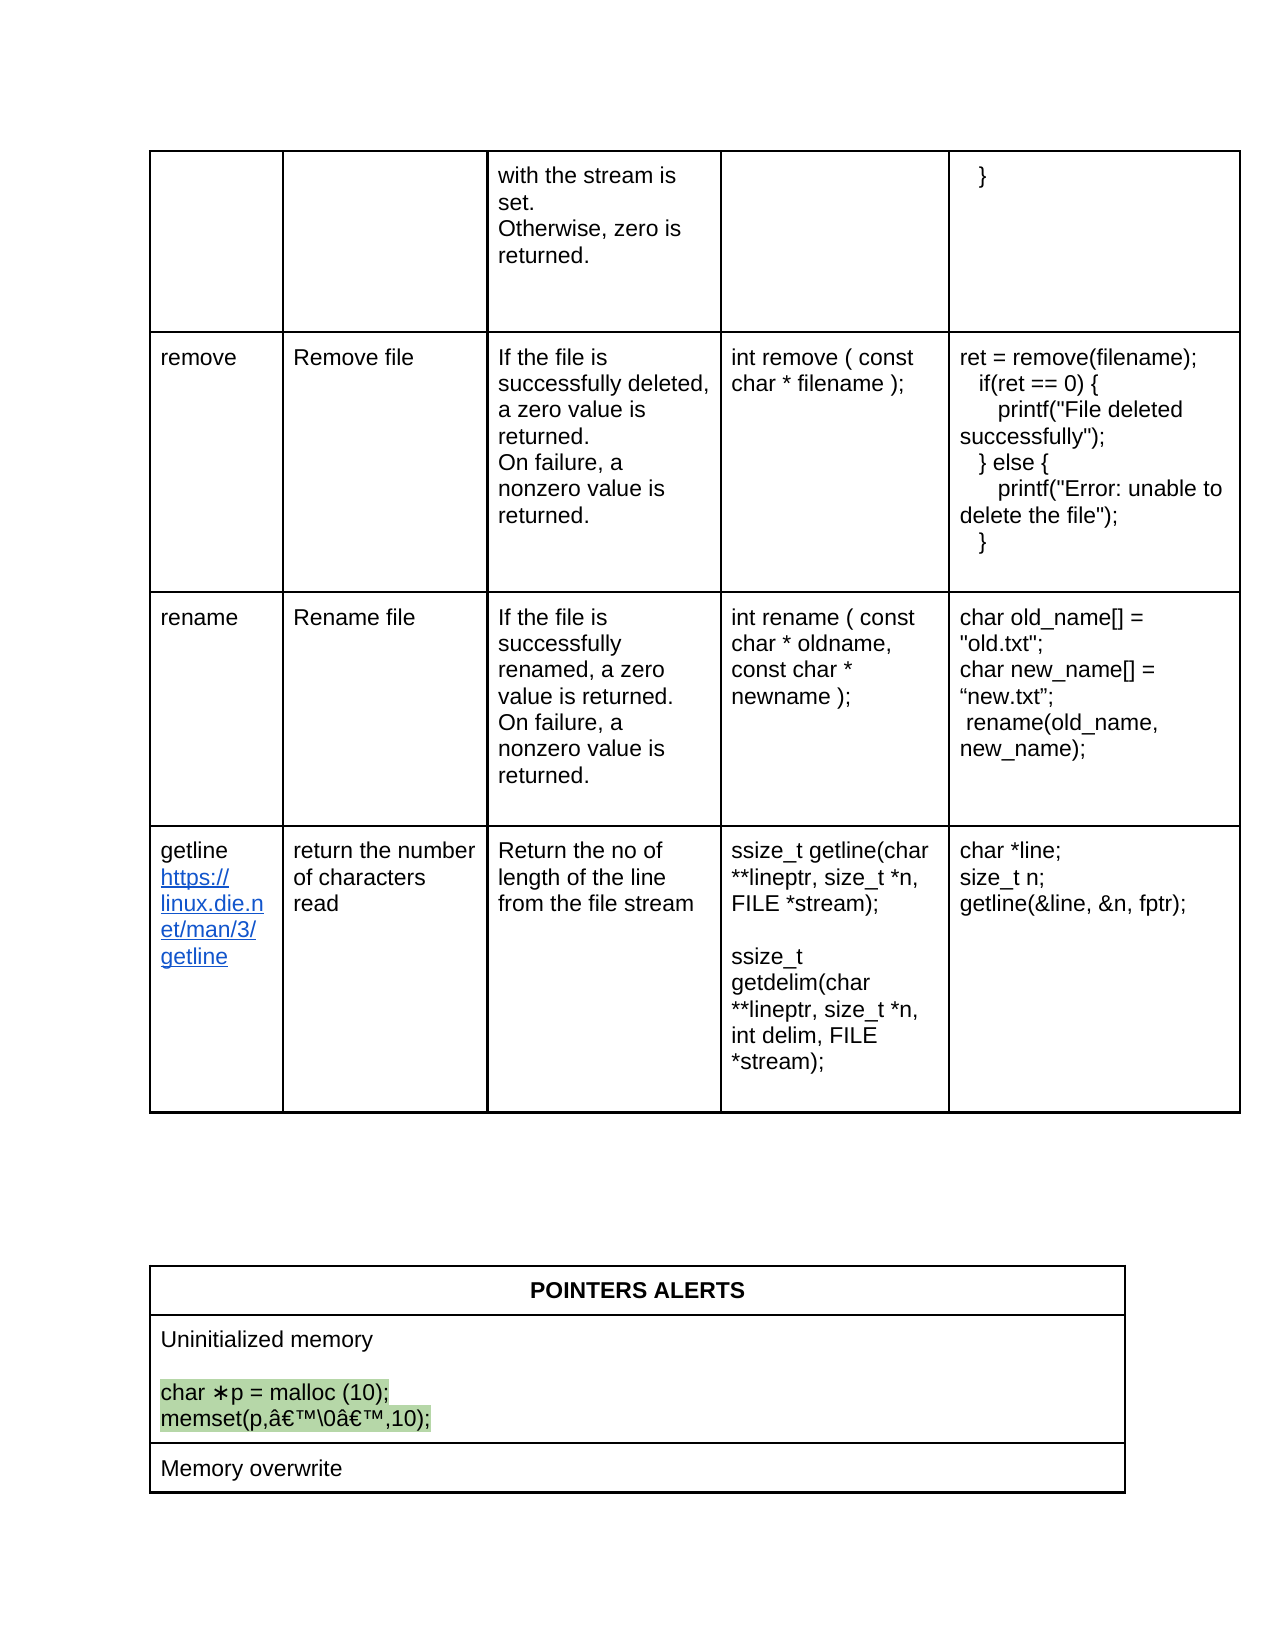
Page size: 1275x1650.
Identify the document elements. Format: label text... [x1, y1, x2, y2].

table_cell ret = remove(filename); if(ret == 0) { printf("File deleted successfully"); } else { printf("Error: unable to delete the file"); } [950, 333, 1239, 591]
table_cell Return the no of length of the line from the file stream [489, 827, 720, 1111]
table_cell int remove ( const char * filename ); [722, 333, 948, 591]
table_header POINTERS ALERTS [151, 1267, 1124, 1314]
table_cell } [950, 152, 1239, 331]
table_cell ssize_t getline(char **lineptr, size_t *n, FILE *stream); ssize_t getdelim(char **lineptr, size_t *n, int delim, FILE *stream); [722, 827, 948, 1111]
table_cell int rename ( const char * oldname, const char * newname ); [722, 593, 948, 825]
table_cell [284, 152, 486, 331]
table_cell Remove file [284, 333, 486, 591]
table_cell [151, 152, 282, 331]
table_cell rename [151, 593, 282, 825]
table_cell char *line; size_t n; getline(&line, &n, fptr); [950, 827, 1239, 1111]
table_cell Rename file [284, 593, 486, 825]
table_cell with the stream is set. Otherwise, zero is returned. [489, 152, 720, 331]
table_cell If the file is successfully renamed, a zero value is returned. On failure, a nonzero value is returned. [489, 593, 720, 825]
table_cell Uninitialized memory char ∗p = malloc (10); memset(p,â€™\0â€™,10); [151, 1316, 1124, 1442]
table_cell remove [151, 333, 282, 591]
table_cell Memory overwrite [151, 1444, 1124, 1491]
table_cell If the file is successfully deleted, a zero value is returned. On failure, a nonzero value is returned. [489, 333, 720, 591]
table_cell [722, 152, 948, 331]
table_cell return the number of characters read [284, 827, 486, 1111]
table_cell char old_name[] = "old.txt"; char new_name[] = “new.txt”; rename(old_name, new_name); [950, 593, 1239, 825]
table_cell getline https://linux.die.net/man/3/getline [151, 827, 282, 1111]
